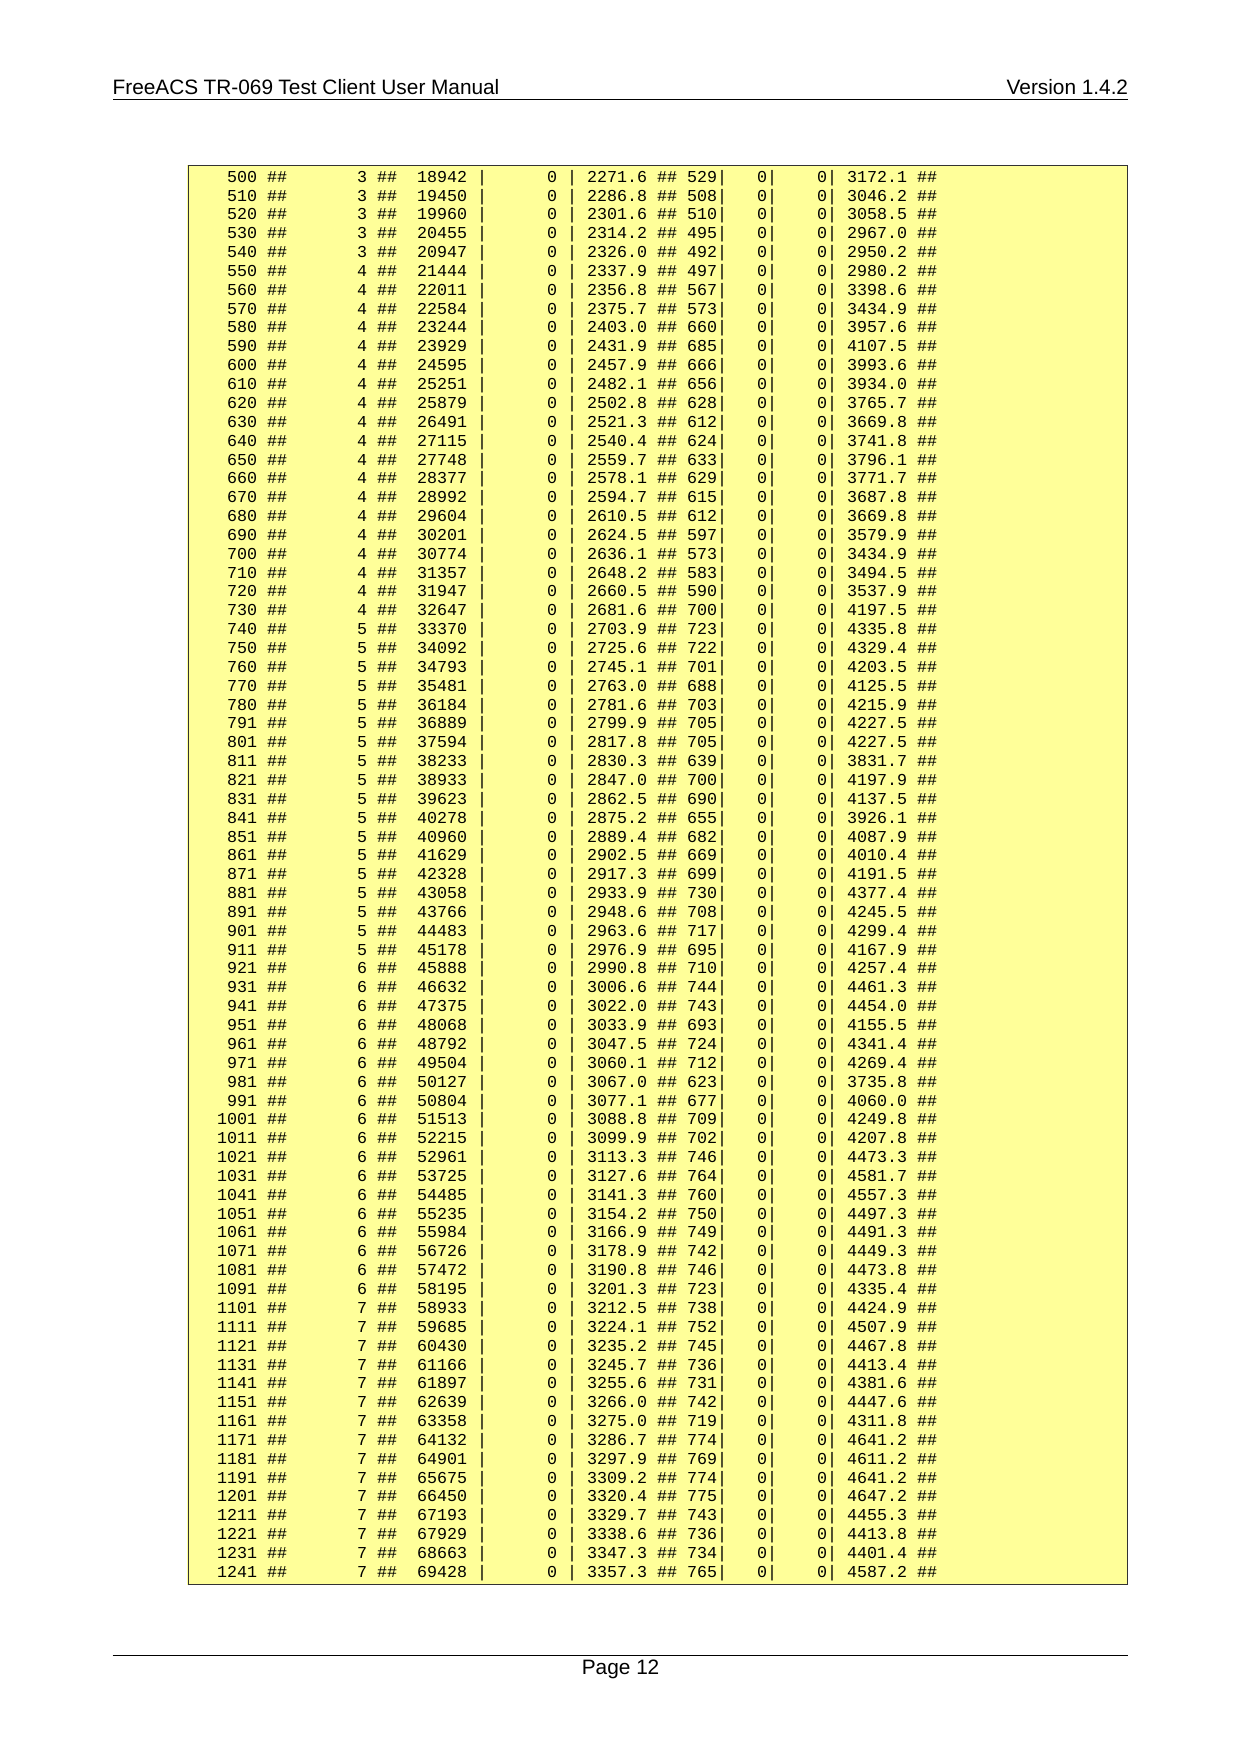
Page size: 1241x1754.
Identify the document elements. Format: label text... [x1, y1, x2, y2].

text 901 ## 5 ## 44483 | 0 | 2963.6 ## 717| 0| 0| 4299.4 ## [189, 919, 1127, 938]
text 801 ## 5 ## 37594 | 0 | 2817.8 ## 705| 0| 0| 4227.5 ## [189, 731, 1127, 749]
text 791 ## 5 ## 36889 | 0 | 2799.9 ## 705| 0| 0| 4227.5 ## [189, 712, 1127, 731]
text 670 ## 4 ## 28992 | 0 | 2594.7 ## 615| 0| 0| 3687.8 ## [189, 486, 1127, 504]
text 1131 ## 7 ## 61166 | 0 | 3245.7 ## 736| 0| 0| 4413.4 ## [189, 1353, 1127, 1372]
text 560 ## 4 ## 22011 | 0 | 2356.8 ## 567| 0| 0| 3398.6 ## [189, 278, 1127, 297]
text 1221 ## 7 ## 67929 | 0 | 3338.6 ## 736| 0| 0| 4413.8 ## [189, 1523, 1127, 1541]
text 861 ## 5 ## 41629 | 0 | 2902.5 ## 669| 0| 0| 4010.4 ## [189, 844, 1127, 863]
text 921 ## 6 ## 45888 | 0 | 2990.8 ## 710| 0| 0| 4257.4 ## [189, 957, 1127, 976]
text 1051 ## 6 ## 55235 | 0 | 3154.2 ## 750| 0| 0| 4497.3 ## [189, 1202, 1127, 1221]
text 520 ## 3 ## 19960 | 0 | 2301.6 ## 510| 0| 0| 3058.5 ## [189, 203, 1127, 222]
text 600 ## 4 ## 24595 | 0 | 2457.9 ## 666| 0| 0| 3993.6 ## [189, 354, 1127, 372]
text 500 ## 3 ## 18942 | 0 | 2271.6 ## 529| 0| 0| 3172.1 ## [189, 166, 1127, 184]
text 610 ## 4 ## 25251 | 0 | 2482.1 ## 656| 0| 0| 3934.0 ## [189, 372, 1127, 391]
text 1141 ## 7 ## 61897 | 0 | 3255.6 ## 731| 0| 0| 4381.6 ## [189, 1372, 1127, 1391]
text 580 ## 4 ## 23244 | 0 | 2403.0 ## 660| 0| 0| 3957.6 ## [189, 316, 1127, 335]
text 1031 ## 6 ## 53725 | 0 | 3127.6 ## 764| 0| 0| 4581.7 ## [189, 1164, 1127, 1183]
text 841 ## 5 ## 40278 | 0 | 2875.2 ## 655| 0| 0| 3926.1 ## [189, 806, 1127, 825]
text 1001 ## 6 ## 51513 | 0 | 3088.8 ## 709| 0| 0| 4249.8 ## [189, 1108, 1127, 1127]
text 971 ## 6 ## 49504 | 0 | 3060.1 ## 712| 0| 0| 4269.4 ## [189, 1051, 1127, 1070]
text 1071 ## 6 ## 56726 | 0 | 3178.9 ## 742| 0| 0| 4449.3 ## [189, 1240, 1127, 1259]
text 780 ## 5 ## 36184 | 0 | 2781.6 ## 703| 0| 0| 4215.9 ## [189, 693, 1127, 712]
text 540 ## 3 ## 20947 | 0 | 2326.0 ## 492| 0| 0| 2950.2 ## [189, 241, 1127, 259]
text 650 ## 4 ## 27748 | 0 | 2559.7 ## 633| 0| 0| 3796.1 ## [189, 448, 1127, 467]
text 720 ## 4 ## 31947 | 0 | 2660.5 ## 590| 0| 0| 3537.9 ## [189, 580, 1127, 599]
text 550 ## 4 ## 21444 | 0 | 2337.9 ## 497| 0| 0| 2980.2 ## [189, 259, 1127, 278]
text 1241 ## 7 ## 69428 | 0 | 3357.3 ## 765| 0| 0| 4587.2 ## [189, 1560, 1127, 1584]
text 821 ## 5 ## 38933 | 0 | 2847.0 ## 700| 0| 0| 4197.9 ## [189, 768, 1127, 787]
text 730 ## 4 ## 32647 | 0 | 2681.6 ## 700| 0| 0| 4197.5 ## [189, 599, 1127, 618]
text 1211 ## 7 ## 67193 | 0 | 3329.7 ## 743| 0| 0| 4455.3 ## [189, 1504, 1127, 1523]
text 510 ## 3 ## 19450 | 0 | 2286.8 ## 508| 0| 0| 3046.2 ## [189, 184, 1127, 203]
text 1011 ## 6 ## 52215 | 0 | 3099.9 ## 702| 0| 0| 4207.8 ## [189, 1127, 1127, 1146]
text 1121 ## 7 ## 60430 | 0 | 3235.2 ## 745| 0| 0| 4467.8 ## [189, 1334, 1127, 1353]
text 1201 ## 7 ## 66450 | 0 | 3320.4 ## 775| 0| 0| 4647.2 ## [189, 1485, 1127, 1504]
text 1181 ## 7 ## 64901 | 0 | 3297.9 ## 769| 0| 0| 4611.2 ## [189, 1447, 1127, 1466]
text 951 ## 6 ## 48068 | 0 | 3033.9 ## 693| 0| 0| 4155.5 ## [189, 1013, 1127, 1032]
text 991 ## 6 ## 50804 | 0 | 3077.1 ## 677| 0| 0| 4060.0 ## [189, 1089, 1127, 1108]
text 530 ## 3 ## 20455 | 0 | 2314.2 ## 495| 0| 0| 2967.0 ## [189, 222, 1127, 241]
text 851 ## 5 ## 40960 | 0 | 2889.4 ## 682| 0| 0| 4087.9 ## [189, 825, 1127, 844]
text 981 ## 6 ## 50127 | 0 | 3067.0 ## 623| 0| 0| 3735.8 ## [189, 1070, 1127, 1089]
text 1151 ## 7 ## 62639 | 0 | 3266.0 ## 742| 0| 0| 4447.6 ## [189, 1391, 1127, 1409]
text 1081 ## 6 ## 57472 | 0 | 3190.8 ## 746| 0| 0| 4473.8 ## [189, 1259, 1127, 1277]
text 680 ## 4 ## 29604 | 0 | 2610.5 ## 612| 0| 0| 3669.8 ## [189, 504, 1127, 523]
text 871 ## 5 ## 42328 | 0 | 2917.3 ## 699| 0| 0| 4191.5 ## [189, 863, 1127, 882]
text 961 ## 6 ## 48792 | 0 | 3047.5 ## 724| 0| 0| 4341.4 ## [189, 1032, 1127, 1051]
text 760 ## 5 ## 34793 | 0 | 2745.1 ## 701| 0| 0| 4203.5 ## [189, 655, 1127, 674]
text 700 ## 4 ## 30774 | 0 | 2636.1 ## 573| 0| 0| 3434.9 ## [189, 542, 1127, 561]
text 740 ## 5 ## 33370 | 0 | 2703.9 ## 723| 0| 0| 4335.8 ## [189, 618, 1127, 636]
text 1021 ## 6 ## 52961 | 0 | 3113.3 ## 746| 0| 0| 4473.3 ## [189, 1146, 1127, 1164]
text 891 ## 5 ## 43766 | 0 | 2948.6 ## 708| 0| 0| 4245.5 ## [189, 900, 1127, 919]
text 881 ## 5 ## 43058 | 0 | 2933.9 ## 730| 0| 0| 4377.4 ## [189, 882, 1127, 900]
text 620 ## 4 ## 25879 | 0 | 2502.8 ## 628| 0| 0| 3765.7 ## [189, 391, 1127, 410]
text 1191 ## 7 ## 65675 | 0 | 3309.2 ## 774| 0| 0| 4641.2 ## [189, 1466, 1127, 1485]
text 690 ## 4 ## 30201 | 0 | 2624.5 ## 597| 0| 0| 3579.9 ## [189, 523, 1127, 542]
text 831 ## 5 ## 39623 | 0 | 2862.5 ## 690| 0| 0| 4137.5 ## [189, 787, 1127, 806]
text 570 ## 4 ## 22584 | 0 | 2375.7 ## 573| 0| 0| 3434.9 ## [189, 297, 1127, 316]
text 710 ## 4 ## 31357 | 0 | 2648.2 ## 583| 0| 0| 3494.5 ## [189, 561, 1127, 580]
text 750 ## 5 ## 34092 | 0 | 2725.6 ## 722| 0| 0| 4329.4 ## [189, 636, 1127, 655]
text 640 ## 4 ## 27115 | 0 | 2540.4 ## 624| 0| 0| 3741.8 ## [189, 429, 1127, 448]
text 1111 ## 7 ## 59685 | 0 | 3224.1 ## 752| 0| 0| 4507.9 ## [189, 1315, 1127, 1334]
text 911 ## 5 ## 45178 | 0 | 2976.9 ## 695| 0| 0| 4167.9 ## [189, 938, 1127, 957]
text 1091 ## 6 ## 58195 | 0 | 3201.3 ## 723| 0| 0| 4335.4 ## [189, 1277, 1127, 1296]
text 1231 ## 7 ## 68663 | 0 | 3347.3 ## 734| 0| 0| 4401.4 ## [189, 1541, 1127, 1560]
text 1161 ## 7 ## 63358 | 0 | 3275.0 ## 719| 0| 0| 4311.8 ## [189, 1409, 1127, 1428]
text 770 ## 5 ## 35481 | 0 | 2763.0 ## 688| 0| 0| 4125.5 ## [189, 674, 1127, 693]
text 660 ## 4 ## 28377 | 0 | 2578.1 ## 629| 0| 0| 3771.7 ## [189, 467, 1127, 486]
text 931 ## 6 ## 46632 | 0 | 3006.6 ## 744| 0| 0| 4461.3 ## [189, 976, 1127, 995]
text 811 ## 5 ## 38233 | 0 | 2830.3 ## 639| 0| 0| 3831.7 ## [189, 749, 1127, 768]
text 590 ## 4 ## 23929 | 0 | 2431.9 ## 685| 0| 0| 4107.5 ## [189, 335, 1127, 354]
text 941 ## 6 ## 47375 | 0 | 3022.0 ## 743| 0| 0| 4454.0 ## [189, 995, 1127, 1013]
text 1101 ## 7 ## 58933 | 0 | 3212.5 ## 738| 0| 0| 4424.9 ## [189, 1296, 1127, 1315]
text 630 ## 4 ## 26491 | 0 | 2521.3 ## 612| 0| 0| 3669.8 ## [189, 410, 1127, 429]
text 1171 ## 7 ## 64132 | 0 | 3286.7 ## 774| 0| 0| 4641.2 ## [189, 1428, 1127, 1447]
text 1061 ## 6 ## 55984 | 0 | 3166.9 ## 749| 0| 0| 4491.3 ## [189, 1221, 1127, 1240]
text 1041 ## 6 ## 54485 | 0 | 3141.3 ## 760| 0| 0| 4557.3 ## [189, 1183, 1127, 1202]
